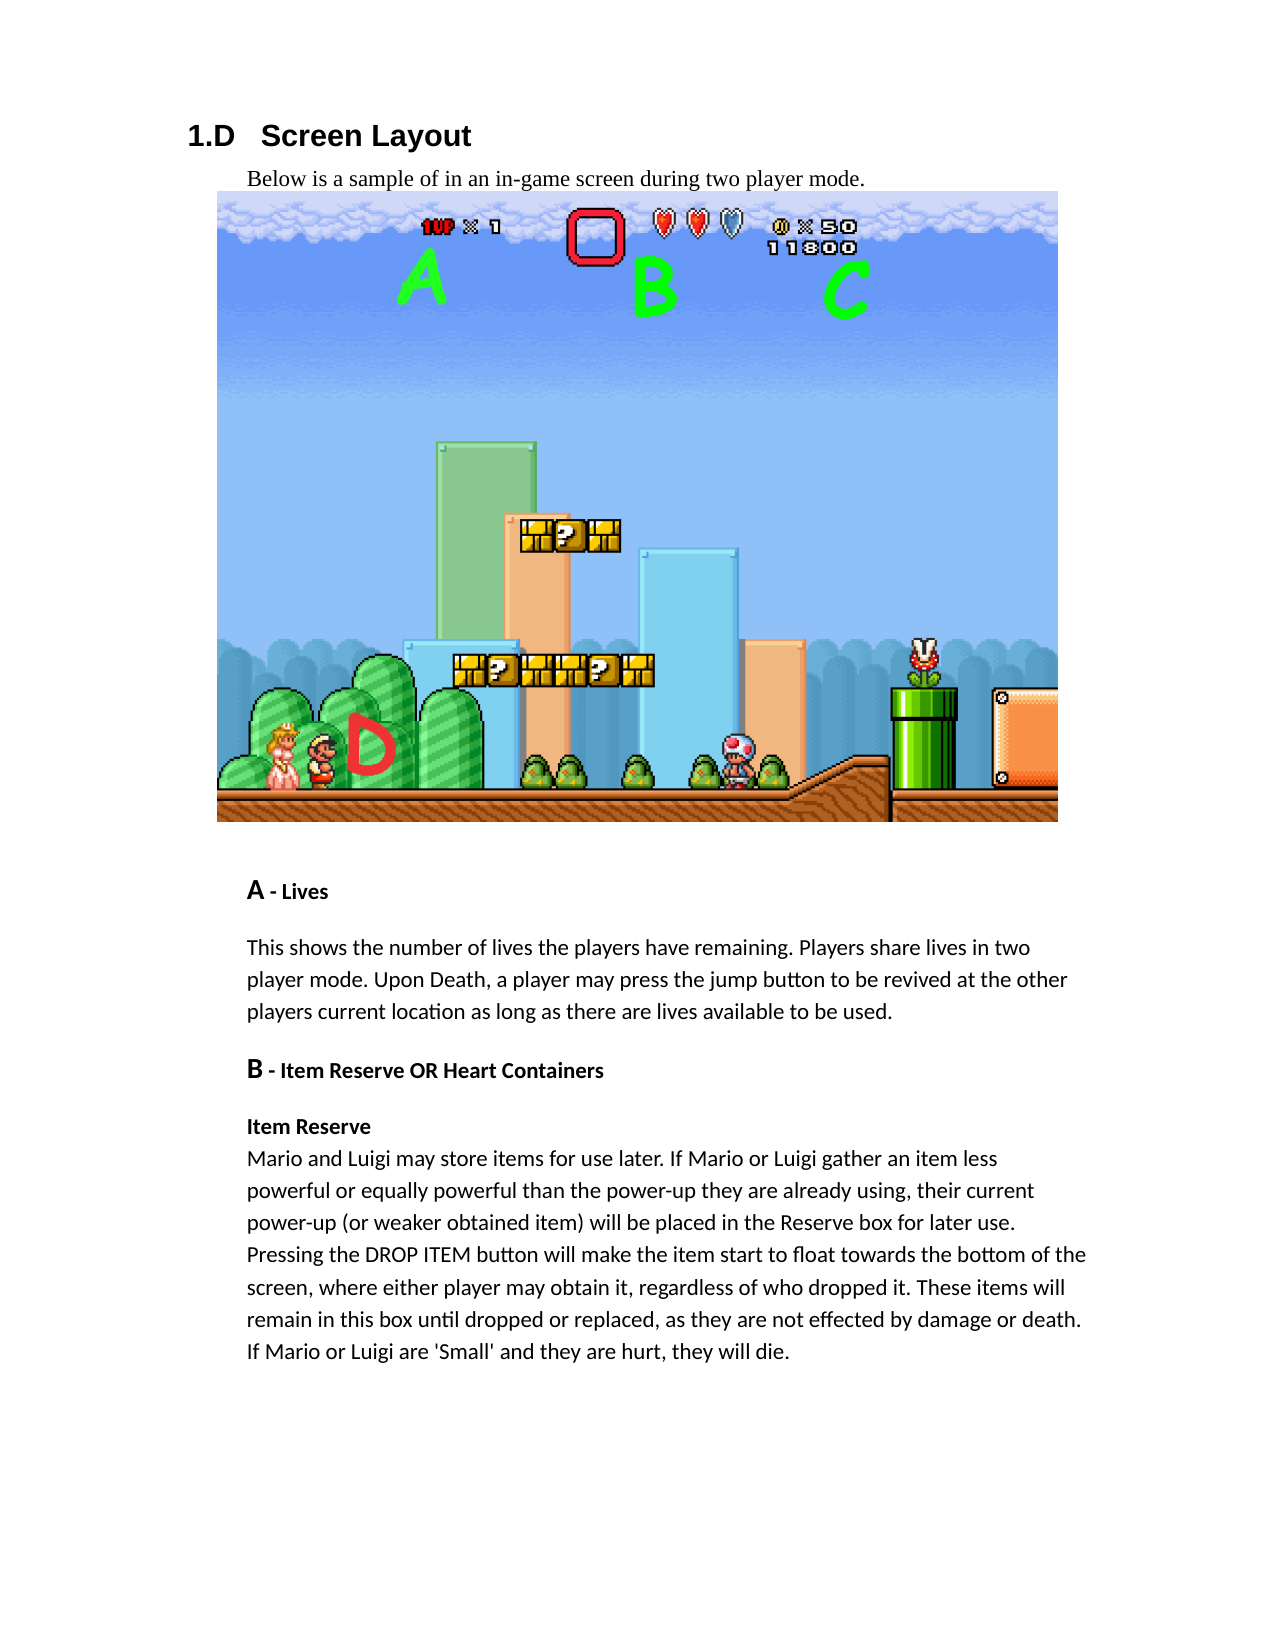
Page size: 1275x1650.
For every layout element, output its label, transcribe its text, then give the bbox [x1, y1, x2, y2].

text Below is a sample of in an in-game screen during two player mode. [247, 165, 1087, 191]
subtitle 1.D Screen Layout [187, 117, 1087, 152]
text This shows the number of lives the players have remaining. Players share lives in two player mode. Upon Death, a player may press the jump button to be revived at the other players current location as long as there are lives available to be used. [247, 933, 1087, 1025]
picture [217, 191, 1058, 822]
text Item Reserve Mario and Luigi may store items for use later. If Mario or Luigi gather an item less powerful or equally powerful than the power-up they are already using, their current power-up (or weaker obtained item) will be placed in the Reserve box for later use. Pressing the DROP ITEM button will make the item start to float towards the bottom of the screen, where either player may obtain it, regardless of who dropped it. These items will remain in this box until dropped or replaced, as they are not effected by damage or death. If Mario or Luigi are 'Small' and they are hurt, they will die. [247, 1112, 1087, 1365]
text B - Item Reserve OR Heart Containers [247, 1050, 1087, 1086]
text A - Lives [247, 871, 1087, 906]
